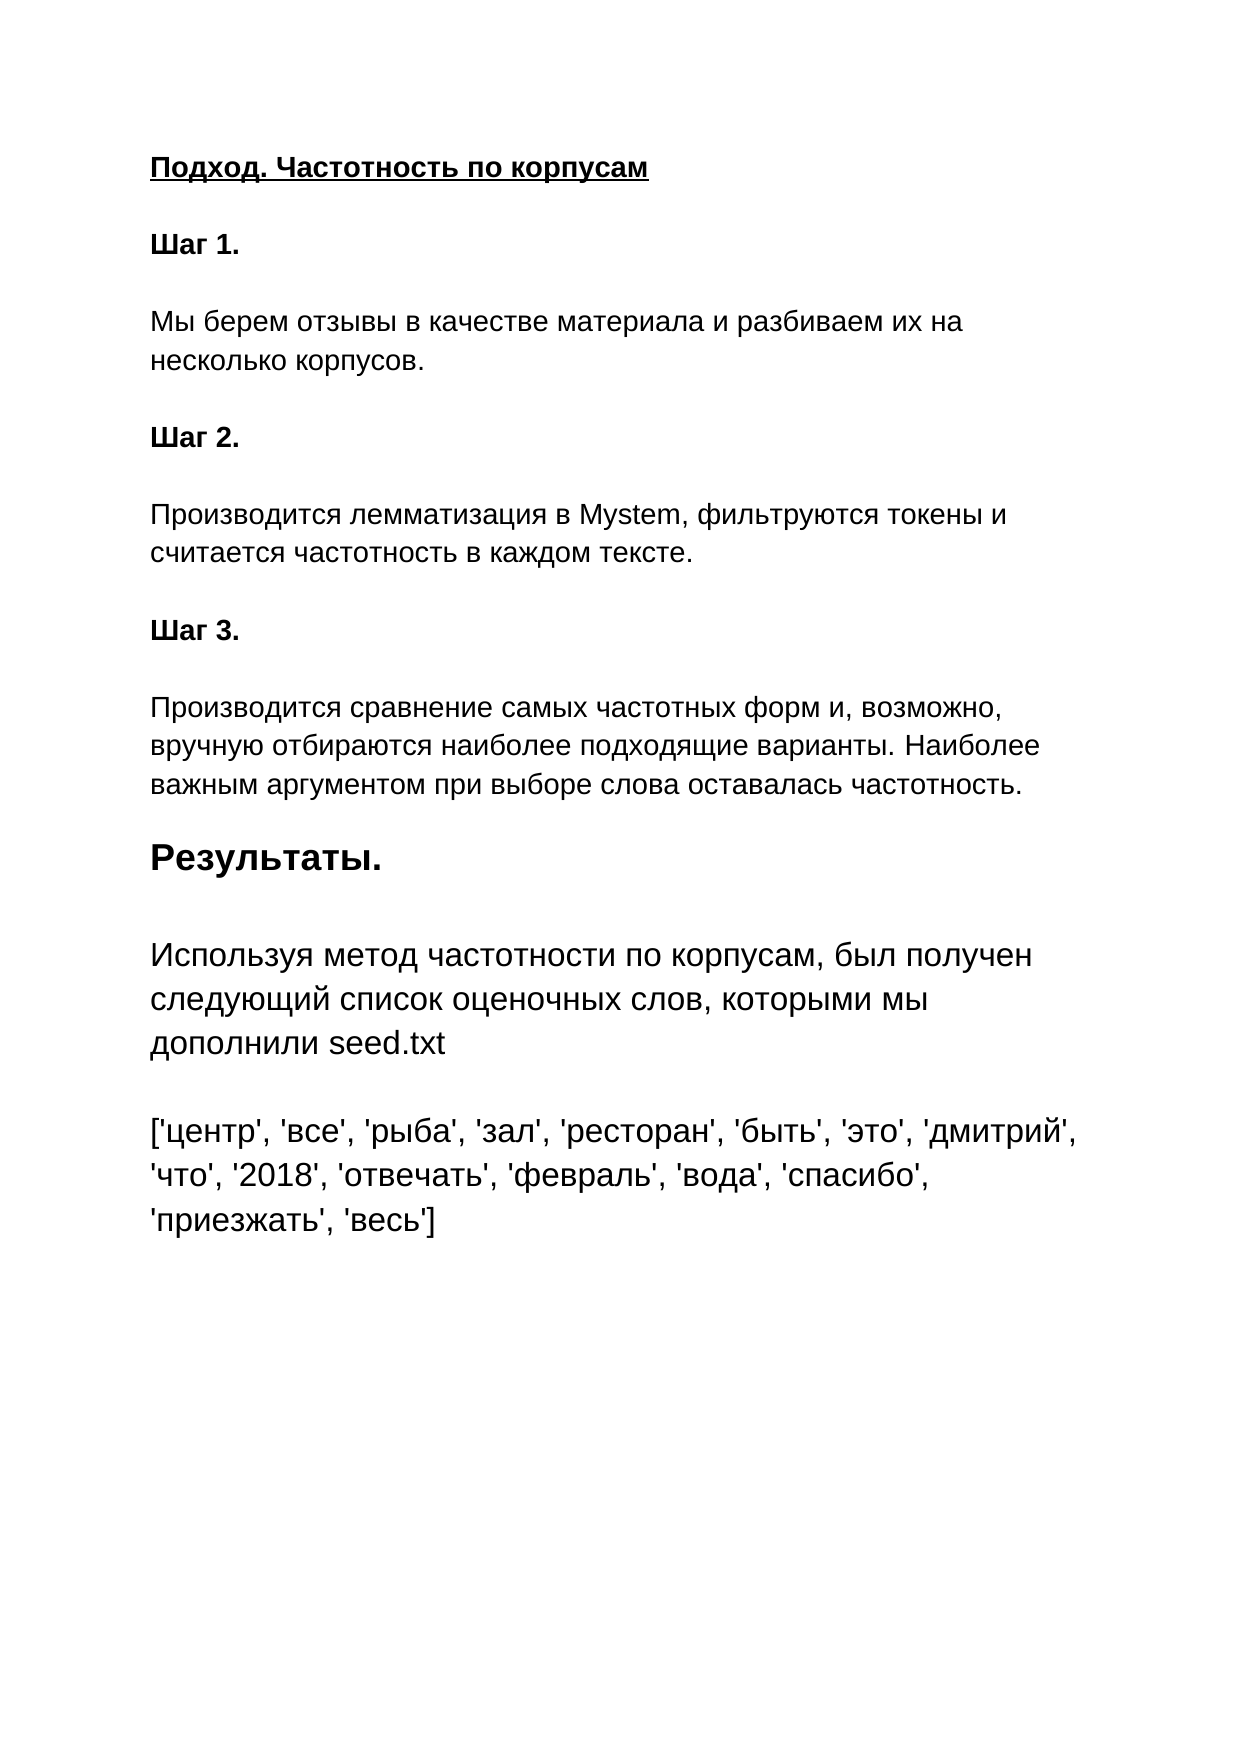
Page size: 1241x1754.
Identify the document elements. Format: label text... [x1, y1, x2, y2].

text Используя метод частотности по корпусам, был получен следующий список оценочных слов, которыми мы дополнили seed.txt [150, 934, 1090, 1061]
text Производится сравнение самых частотных форм и, возможно, вручную отбираются наиболее подходящие варианты. Наиболее важным аргументом при выборе слова оставалась частотность. [150, 689, 1090, 800]
text Шаг 3. [150, 612, 1090, 646]
text Шаг 1. [150, 227, 1090, 261]
text Производится лемматизация в Mystem, фильтруются токены и считается частотность в каждом тексте. [150, 497, 1090, 569]
text Результаты. [150, 835, 1090, 878]
text Шаг 2. [150, 420, 1090, 453]
text ['центр', 'все', 'рыба', 'зал', 'ресторан', 'быть', 'это', 'дмитрий', 'что', '2018', 'отвечать', 'февраль', 'вода', 'спасибо', 'приезжать', 'весь'] [150, 1111, 1090, 1238]
text Мы берем отзывы в качестве материала и разбиваем их на несколько корпусов. [150, 304, 1090, 376]
text Подход. Частотность по корпусам [150, 150, 1090, 183]
